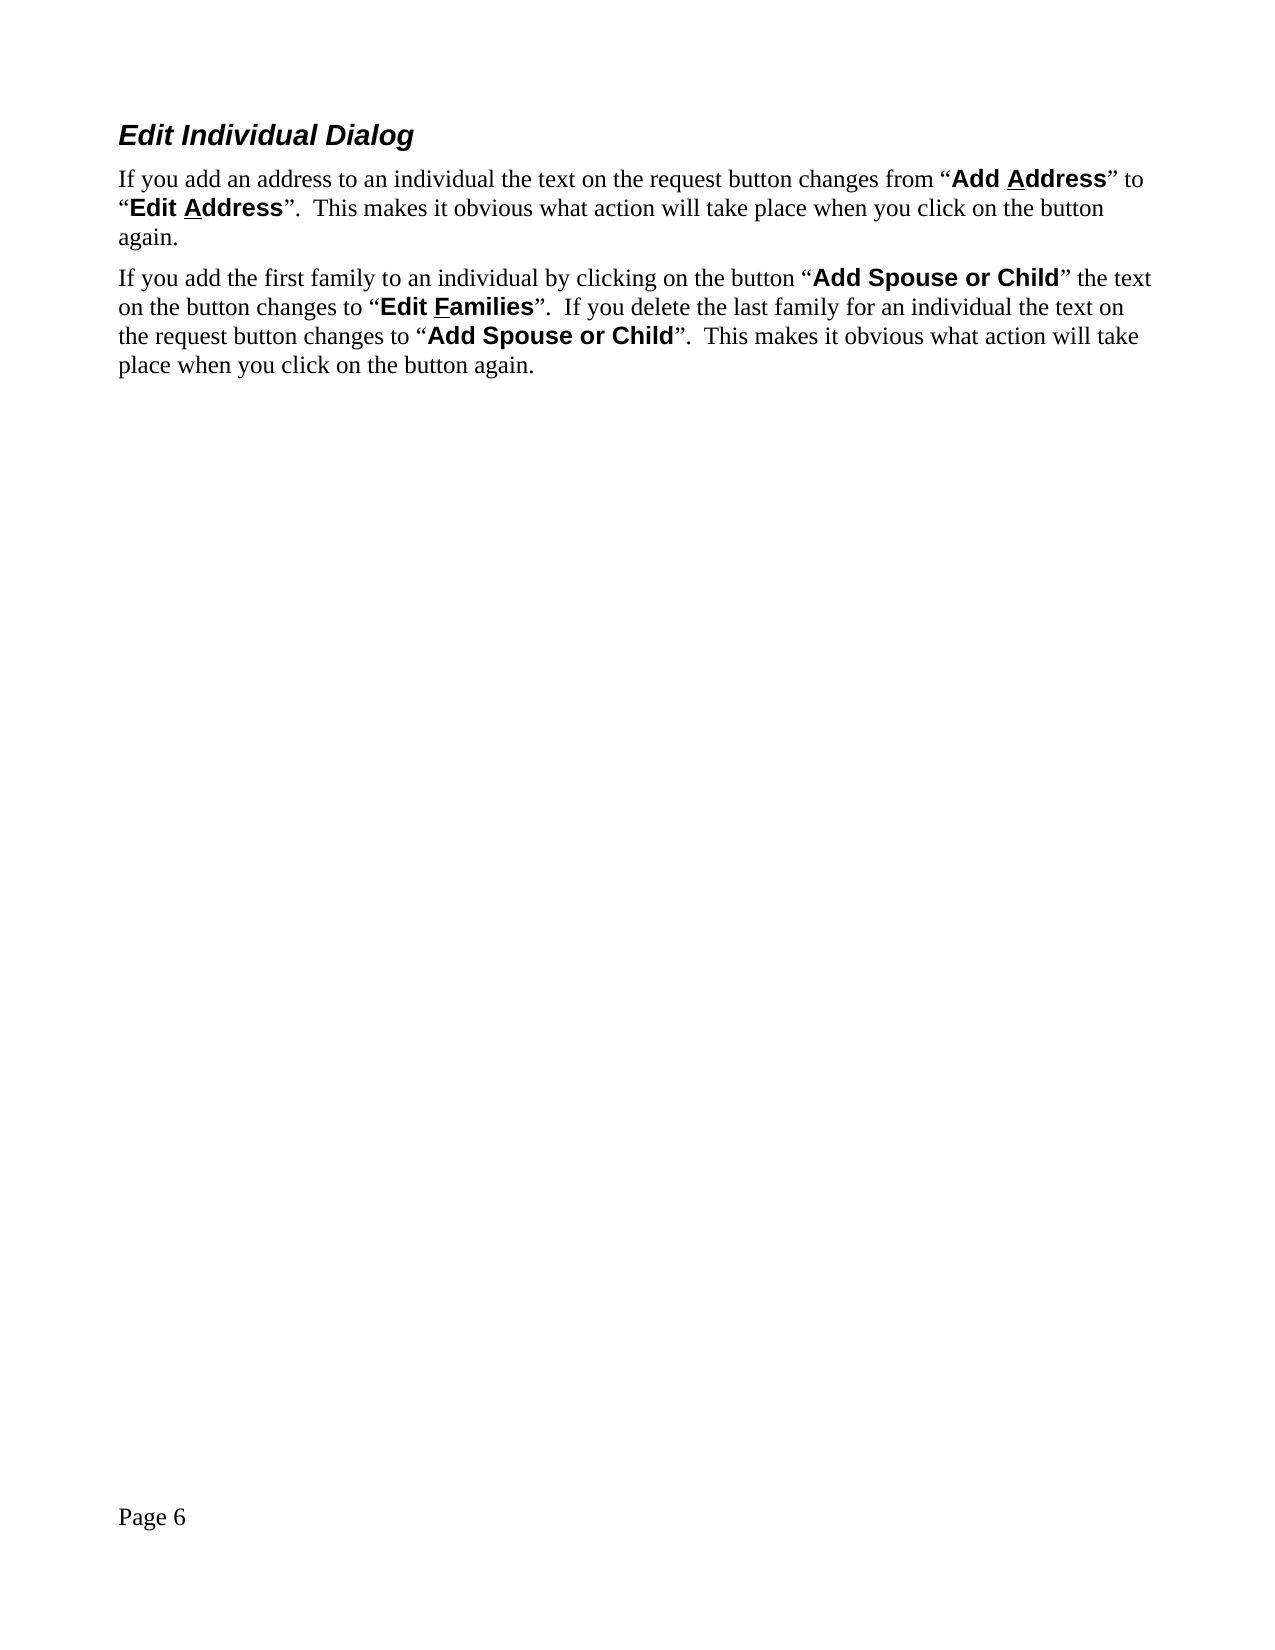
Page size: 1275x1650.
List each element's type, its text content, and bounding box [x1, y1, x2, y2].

text If you add an address to an individual the text on the request button changes from “Add Address” to “Edit Address”. This makes it obvious what action will take place when you click on the button again. [118, 164, 1157, 251]
subtitle Edit Individual Dialog [118, 118, 1157, 152]
text If you add the first family to an individual by clicking on the button “Add Spouse or Child” the text on the button changes to “Edit Families”. If you delete the last family for an individual the text on the request button changes to “Add Spouse or Child”. This makes it obvious what action will take place when you click on the button again. [118, 263, 1157, 378]
